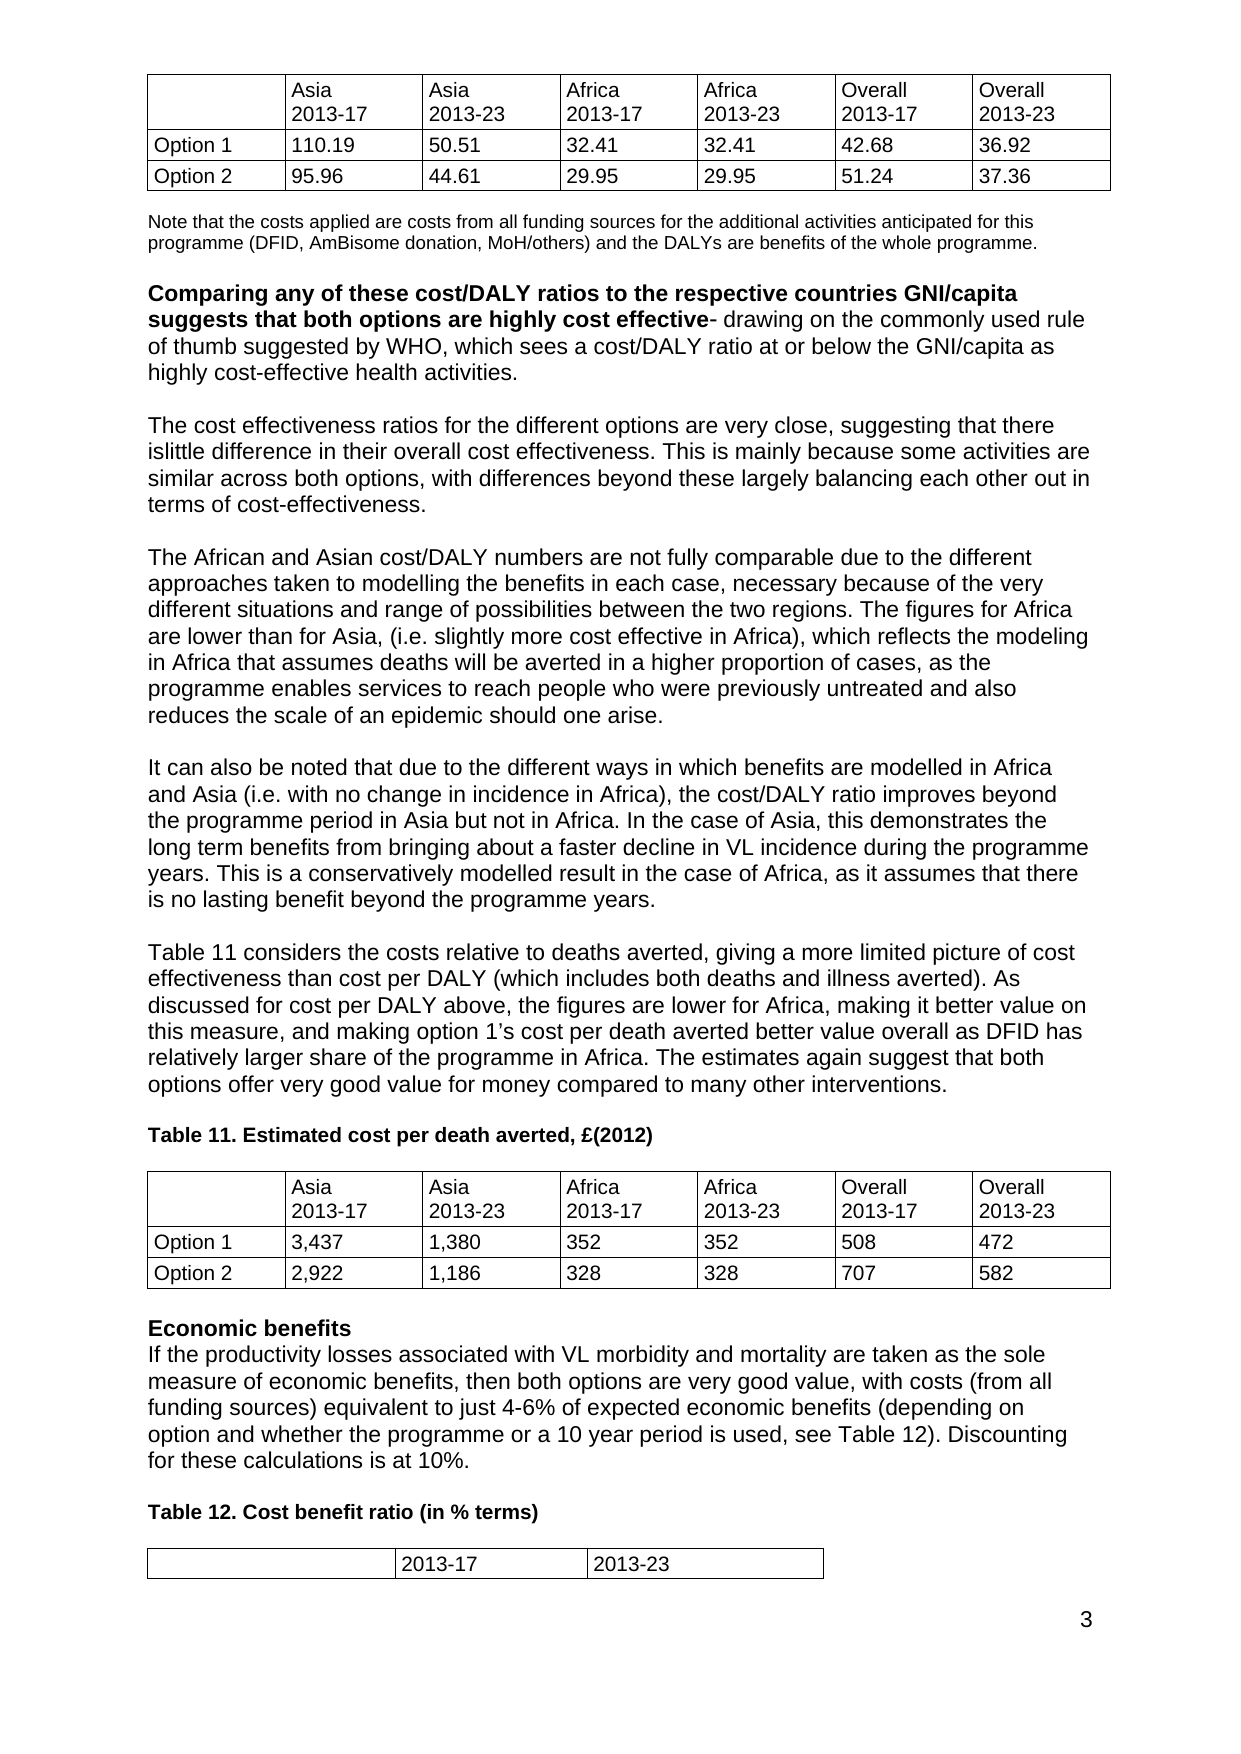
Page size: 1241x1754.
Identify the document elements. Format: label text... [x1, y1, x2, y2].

table_cell Option 2 [148, 1258, 285, 1288]
table_header Africa 2013-17 [561, 75, 697, 129]
table_cell 51.24 [836, 161, 972, 190]
table_cell 328 [561, 1258, 697, 1288]
table_header 2013-17 [396, 1549, 587, 1578]
table_cell 1,186 [423, 1258, 560, 1288]
table_header Africa 2013-17 [561, 1172, 697, 1226]
table_cell 29.95 [698, 161, 835, 190]
table_cell Option 1 [148, 130, 285, 159]
table_header Overall 2013-17 [836, 75, 972, 129]
table_cell 37.36 [973, 161, 1110, 190]
table_header [148, 1172, 285, 1226]
text Comparing any of these cost/DALY ratios to the respective countries GNI/capita suggests that both options are highly cost effective drawing on the commonly used rule of thumb suggested by WHO, which sees a cost/DALY ratio at or below the GNI/capita as highly cost-effective health activities. [148, 280, 1092, 385]
table_cell 352 [698, 1227, 835, 1257]
table_cell 32.41 [561, 130, 697, 159]
table_header Asia 2013-23 [423, 75, 560, 129]
text The African and Asian cost/DALY numbers are not fully comparable due to the different approaches taken to modelling the benefits in each case, necessary because of the very different situations and range of possibilities between the two regions. The figures for Africa are lower than for Asia, (i.e. slightly more cost effective in Africa), which reflects the modeling in Africa that assumes deaths will be averted in a higher proportion of cases, as the programme enables services to reach people who were previously untreated and also reduces the scale of an epidemic should one arise. [148, 543, 1092, 728]
table_cell 3,437 [286, 1227, 422, 1257]
text Note that the costs applied are costs from all funding sources for the additional activities anticipated for this programme (DFID, AmBisome donation, MoH/others) and the DALYs are benefits of the whole programme. [148, 211, 1092, 254]
text If the productivity losses associated with VL morbidity and mortality are taken as the sole measure of economic benefits, then both options are very good value, with costs (from all funding sources) equivalent to just 4-6% of expected economic benefits (depending on option and whether the programme or a 10 year period is used, see Table 12). Discounting for these calculations is at 10%. [148, 1341, 1092, 1473]
table_cell 472 [973, 1227, 1110, 1257]
table_header [148, 1549, 395, 1578]
table_cell 2,922 [286, 1258, 422, 1288]
table_cell 707 [836, 1258, 972, 1288]
table_cell 50.51 [423, 130, 560, 159]
table_cell 44.61 [423, 161, 560, 190]
table_cell 36.92 [973, 130, 1110, 159]
table_cell 1,380 [423, 1227, 560, 1257]
text Economic benefits [148, 1315, 1092, 1341]
table_header [148, 75, 285, 129]
table_cell Option 1 [148, 1227, 285, 1257]
table_cell 508 [836, 1227, 972, 1257]
table_cell 582 [973, 1258, 1110, 1288]
table_header Asia 2013-17 [286, 75, 422, 129]
table_cell 110.19 [286, 130, 422, 159]
table_header 2013-23 [588, 1549, 823, 1578]
table_cell 95.96 [286, 161, 422, 190]
table_cell Option 2 [148, 161, 285, 190]
table_header Africa 2013-23 [698, 75, 835, 129]
table_cell 42.68 [836, 130, 972, 159]
table_header Overall 2013-23 [973, 75, 1110, 129]
table_cell 29.95 [561, 161, 697, 190]
table_cell 352 [561, 1227, 697, 1257]
table_header Overall 2013-17 [836, 1172, 972, 1226]
table_header Asia 2013-17 [286, 1172, 422, 1226]
table_header Overall 2013-23 [973, 1172, 1110, 1226]
table_header Asia 2013-23 [423, 1172, 560, 1226]
text Table 11. Estimated cost per death averted, £(2012) [148, 1123, 1092, 1147]
table_header Africa 2013-23 [698, 1172, 835, 1226]
text The cost effectiveness ratios for the different options are very close, suggesting that there islittle difference in their overall cost effectiveness. This is mainly because some activities are similar across both options, with differences beyond these largely balancing each other out in terms of cost-effectiveness. [148, 412, 1092, 517]
table_cell 328 [698, 1258, 835, 1288]
table_cell 32.41 [698, 130, 835, 159]
text Table 12. Cost benefit ratio (in % terms) [148, 1499, 1092, 1523]
text Table 11 considers the costs relative to deaths averted, giving a more limited picture of cost effectiveness than cost per DALY (which includes both deaths and illness averted). As discussed for cost per DALY above, the figures are lower for Africa, making it better value on this measure, and making option 1’s cost per death averted better value overall as DFID has relatively larger share of the programme in Africa. The estimates again suggest that both options offer very good value for money compared to many other interventions. [148, 939, 1092, 1097]
text It can also be noted that due to the different ways in which benefits are modelled in Africa and Asia (i.e. with no change in incidence in Africa), the cost/DALY ratio improves beyond the programme period in Asia but not in Africa. In the case of Asia, this demonstrates the long term benefits from bringing about a faster decline in VL incidence during the programme years. This is a conservatively modelled result in the case of Africa, as it assumes that there is no lasting benefit beyond the programme years. [148, 754, 1092, 912]
